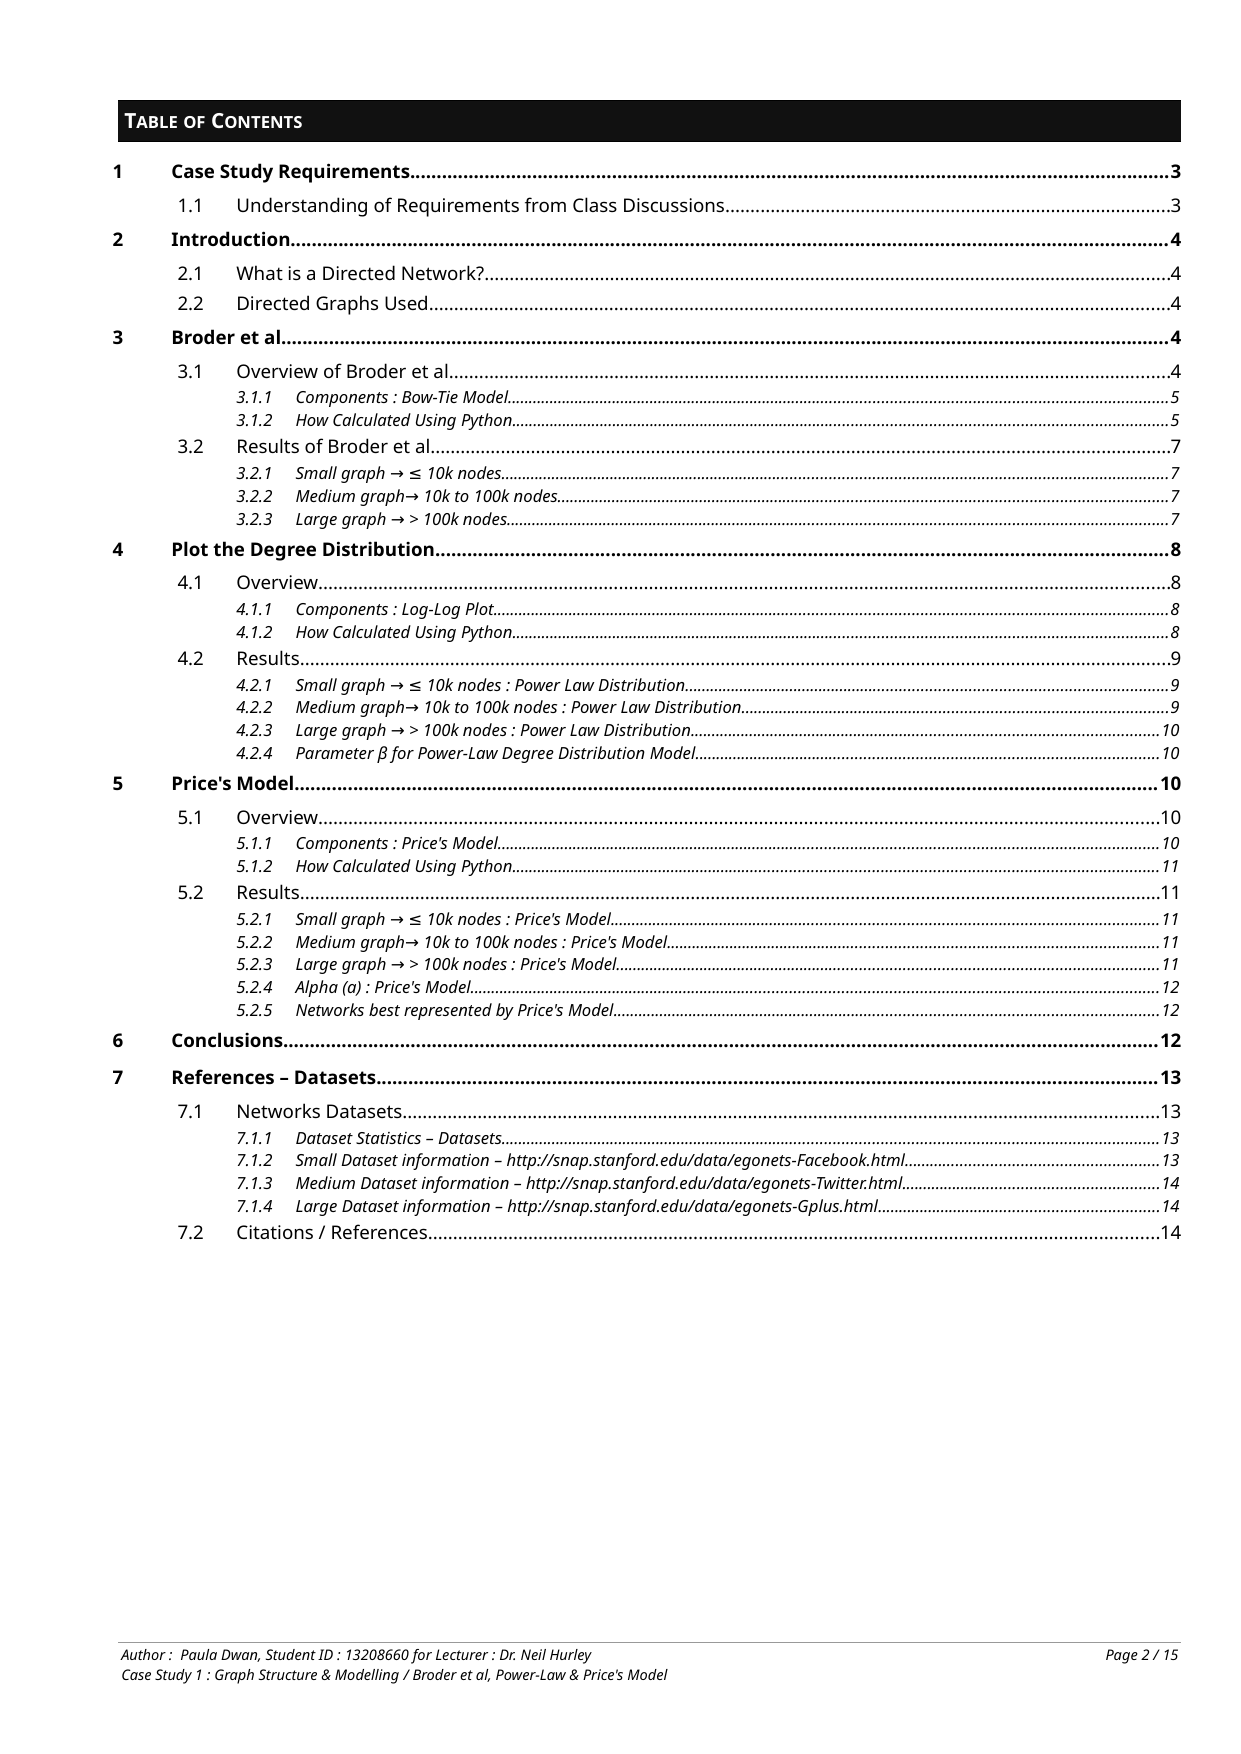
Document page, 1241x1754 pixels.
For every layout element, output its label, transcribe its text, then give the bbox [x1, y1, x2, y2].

text 4.1.1 Components : Log-Log Plot 8 [236, 598, 1181, 620]
text 7 References – Datasets 13 [112, 1064, 1181, 1090]
text 1.1 Understanding of Requirements from Class Discussions 3 [177, 192, 1181, 218]
text 3 Broder et al 4 [112, 324, 1181, 350]
text 7.1 Networks Datasets 13 [177, 1098, 1181, 1124]
text 5 Price's Model 10 [112, 770, 1181, 796]
text 2 Introduction 4 [112, 226, 1181, 252]
text 2.2 Directed Graphs Used 4 [177, 290, 1181, 316]
text 3.1.2 How Calculated Using Python 5 [236, 409, 1181, 431]
text 7.1.3 Medium Dataset information – http://snap.stanford.edu/data/egonets-Twitter.html 14 [236, 1172, 1181, 1194]
text 6 Conclusions 12 [112, 1027, 1181, 1053]
text 3.1 Overview of Broder et al 4 [177, 358, 1181, 384]
text 4.2.4 Parameter β for Power-Law Degree Distribution Model 10 [236, 741, 1181, 764]
text 2.1 What is a Directed Network? 4 [177, 260, 1181, 286]
text 7.1.2 Small Dataset information – http://snap.stanford.edu/data/egonets-Facebook.html 13 [236, 1149, 1181, 1172]
text 4.2.3 Large graph → > 100k nodes : Power Law Distribution 10 [236, 719, 1181, 741]
text 5.1.1 Components : Price's Model 10 [236, 832, 1181, 854]
text 5.1.2 How Calculated Using Python 11 [236, 854, 1181, 877]
text 5.2.3 Large graph → > 100k nodes : Price's Model 11 [236, 953, 1181, 976]
text 4.2 Results 9 [177, 645, 1181, 671]
text 4 Plot the Degree Distribution 8 [112, 536, 1181, 561]
text 5.2.1 Small graph → ≤ 10k nodes : Price's Model 11 [236, 908, 1181, 930]
text 4.2.2 Medium graph→ 10k to 100k nodes : Power Law Distribution 9 [236, 696, 1181, 719]
text 4.1 Overview 8 [177, 570, 1181, 595]
text 1 Case Study Requirements 3 [112, 158, 1181, 184]
text 7.1.4 Large Dataset information – http://snap.stanford.edu/data/egonets-Gplus.html 14 [236, 1194, 1181, 1217]
text 5.1 Overview 10 [177, 804, 1181, 829]
text 3.2 Results of Broder et al 7 [177, 434, 1181, 459]
text 5.2.2 Medium graph→ 10k to 100k nodes : Price's Model 11 [236, 930, 1181, 953]
text 3.2.3 Large graph → > 100k nodes 7 [236, 507, 1181, 530]
text 7.1.1 Dataset Statistics – Datasets 13 [236, 1126, 1181, 1149]
text 3.2.2 Medium graph→ 10k to 100k nodes 7 [236, 484, 1181, 507]
title Table of Contents [118, 101, 1181, 141]
text 3.2.1 Small graph → ≤ 10k nodes 7 [236, 462, 1181, 484]
text 7.2 Citations / References 14 [177, 1219, 1181, 1245]
text 4.1.2 How Calculated Using Python 8 [236, 620, 1181, 643]
text 5.2.5 Networks best represented by Price's Model 12 [236, 998, 1181, 1021]
text 4.2.1 Small graph → ≤ 10k nodes : Power Law Distribution 9 [236, 673, 1181, 696]
text 5.2 Results 11 [177, 880, 1181, 905]
text 5.2.4 Alpha (a) : Price's Model 12 [236, 976, 1181, 998]
text 3.1.1 Components : Bow-Tie Model 5 [236, 386, 1181, 409]
